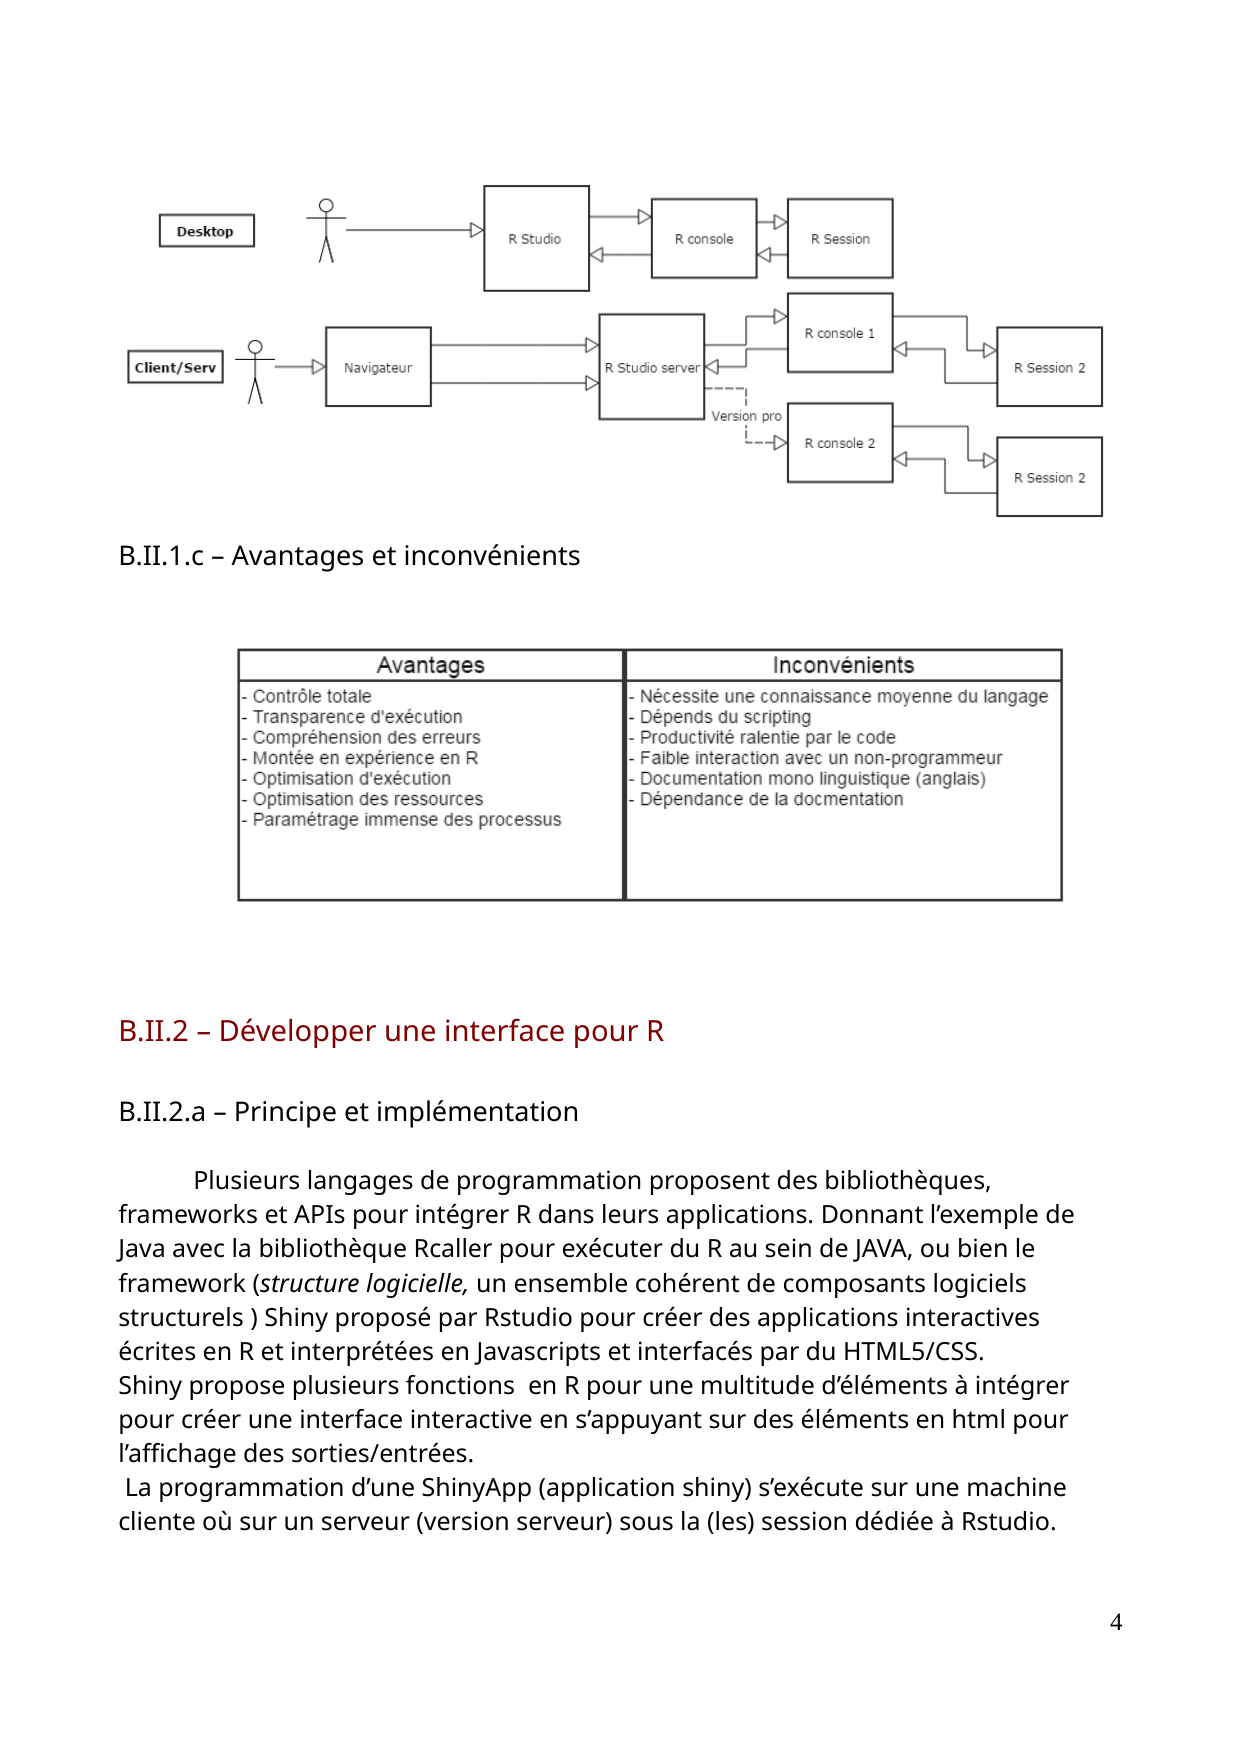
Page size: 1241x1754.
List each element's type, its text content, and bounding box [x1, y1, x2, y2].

text B.II.2.a – Principe et implémentation [118, 1092, 1122, 1129]
text B.II.1.c – Avantages et inconvénients [118, 537, 1122, 573]
text Shiny propose plusieurs fonctions en R pour une multitude d’éléments à intégrer pour créer une interface interactive en s’appuyant sur des éléments en html pour l’affichage des sorties/entrées. La programmation d’une ShinyApp (application shiny) s’exécute sur une machine cliente où sur un serveur (version serveur) sous la (les) session dédiée à Rstudio. [118, 1367, 1122, 1572]
text Plusieurs langages de programmation proposent des bibliothèques, frameworks et APIs pour intégrer R dans leurs applications. Donnant l’exemple de Java avec la bibliothèque Rcaller pour exécuter du R au sein de JAVA, ou bien le framework (structure logicielle, un ensemble cohérent de composants logiciels structurels ) Shiny proposé par Rstudio pour créer des applications interactives écrites en R et interprétées en Javascripts et interfacés par du HTML5/CSS. [118, 1163, 1122, 1367]
text B.II.2 – Développer une interface pour R [118, 1010, 1122, 1049]
picture [118, 118, 1123, 537]
picture [85, 573, 1090, 926]
